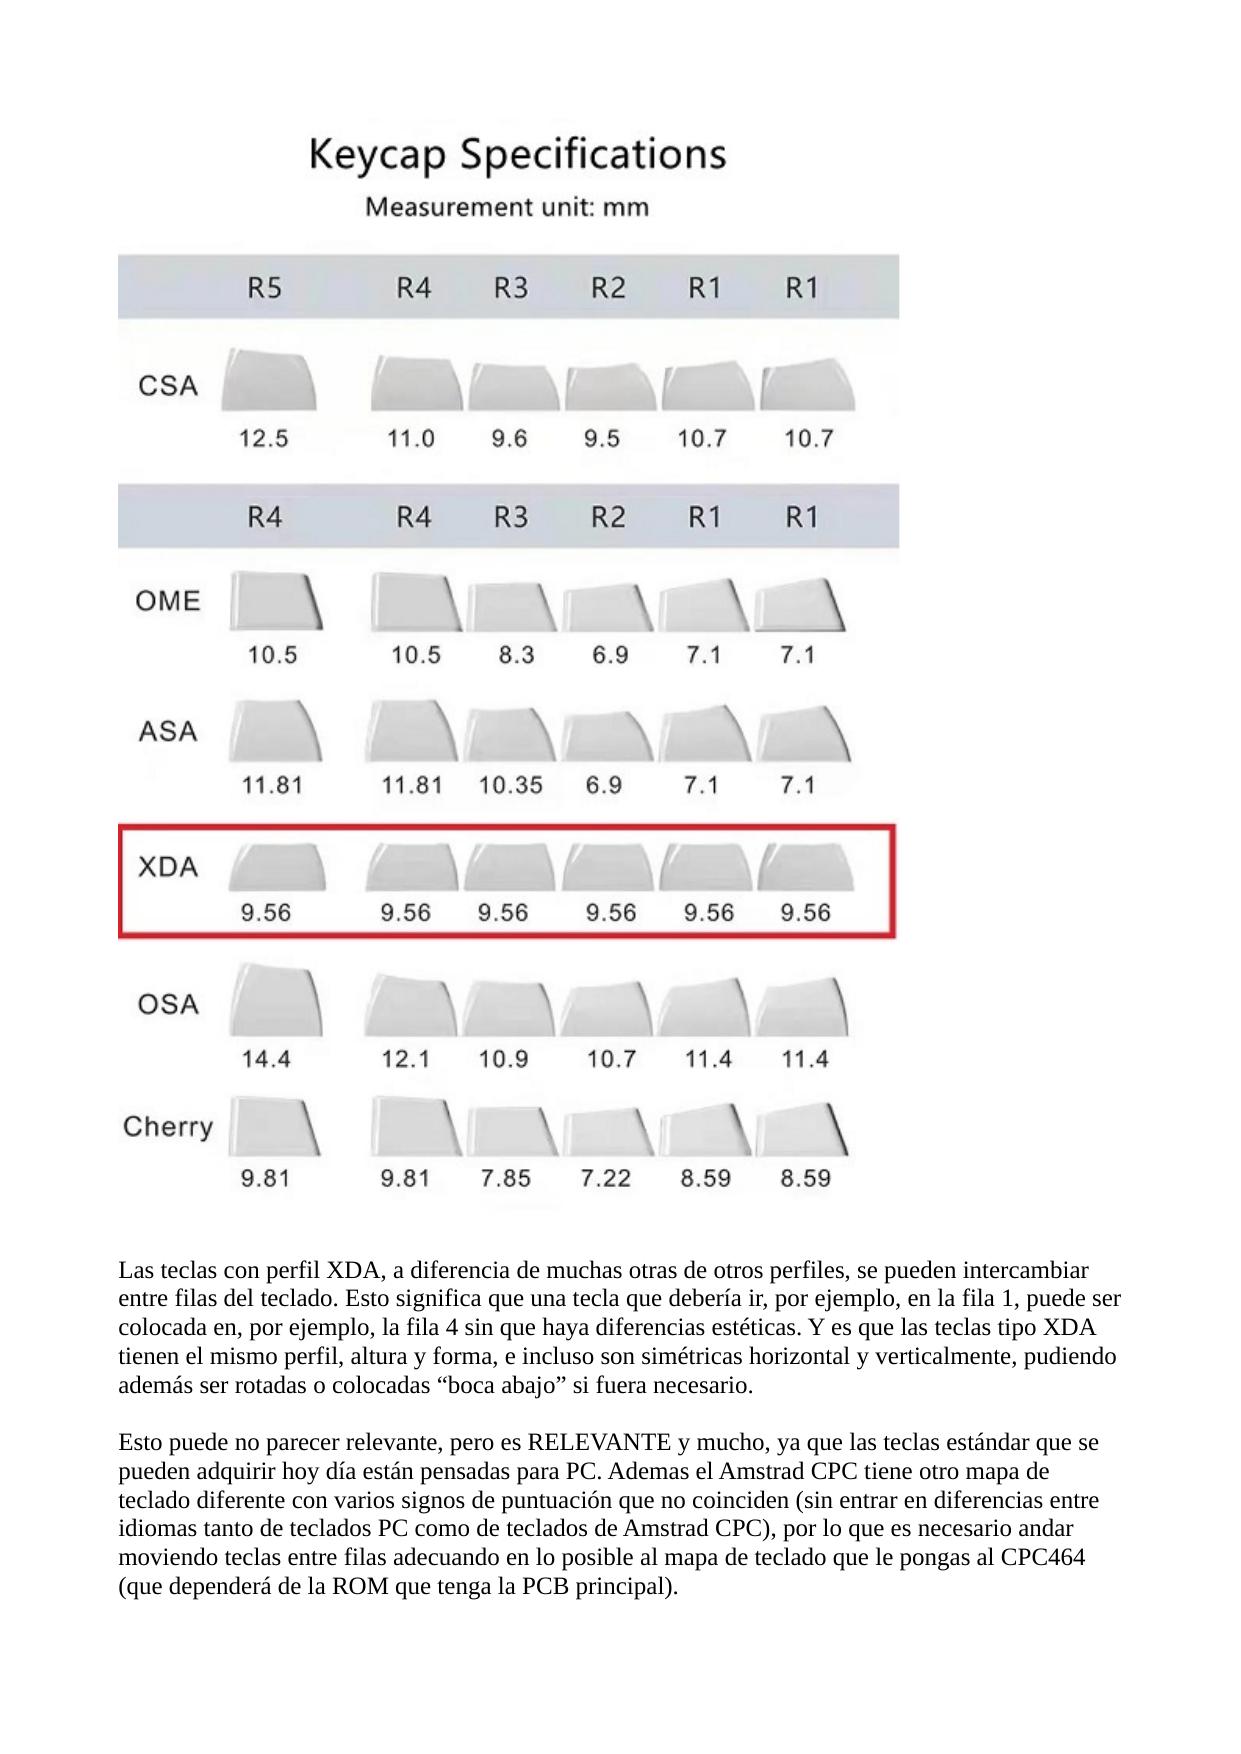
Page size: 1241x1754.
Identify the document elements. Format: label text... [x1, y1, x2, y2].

text Esto puede no parecer relevante, pero es RELEVANTE y mucho, ya que las teclas estándar que se pueden adquirir hoy día están pensadas para PC. Ademas el Amstrad CPC tiene otro mapa de teclado diferente con varios signos de puntuación que no coinciden (sin entrar en diferencias entre idiomas tanto de teclados PC como de teclados de Amstrad CPC), por lo que es necesario andar moviendo teclas entre filas adecuando en lo posible al mapa de teclado que le pongas al CPC464 (que dependerá de la ROM que tenga la PCB principal). [118, 1427, 1122, 1600]
picture [118, 118, 900, 1226]
text Las teclas con perfil XDA, a diferencia de muchas otras de otros perfiles, se pueden intercambiar entre filas del teclado. Esto significa que una tecla que debería ir, por ejemplo, en la fila 1, puede ser colocada en, por ejemplo, la fila 4 sin que haya diferencias estéticas. Y es que las teclas tipo XDA tienen el mismo perfil, altura y forma, e incluso son simétricas horizontal y verticalmente, pudiendo además ser rotadas o colocadas “boca abajo” si fuera necesario. [118, 1255, 1122, 1398]
